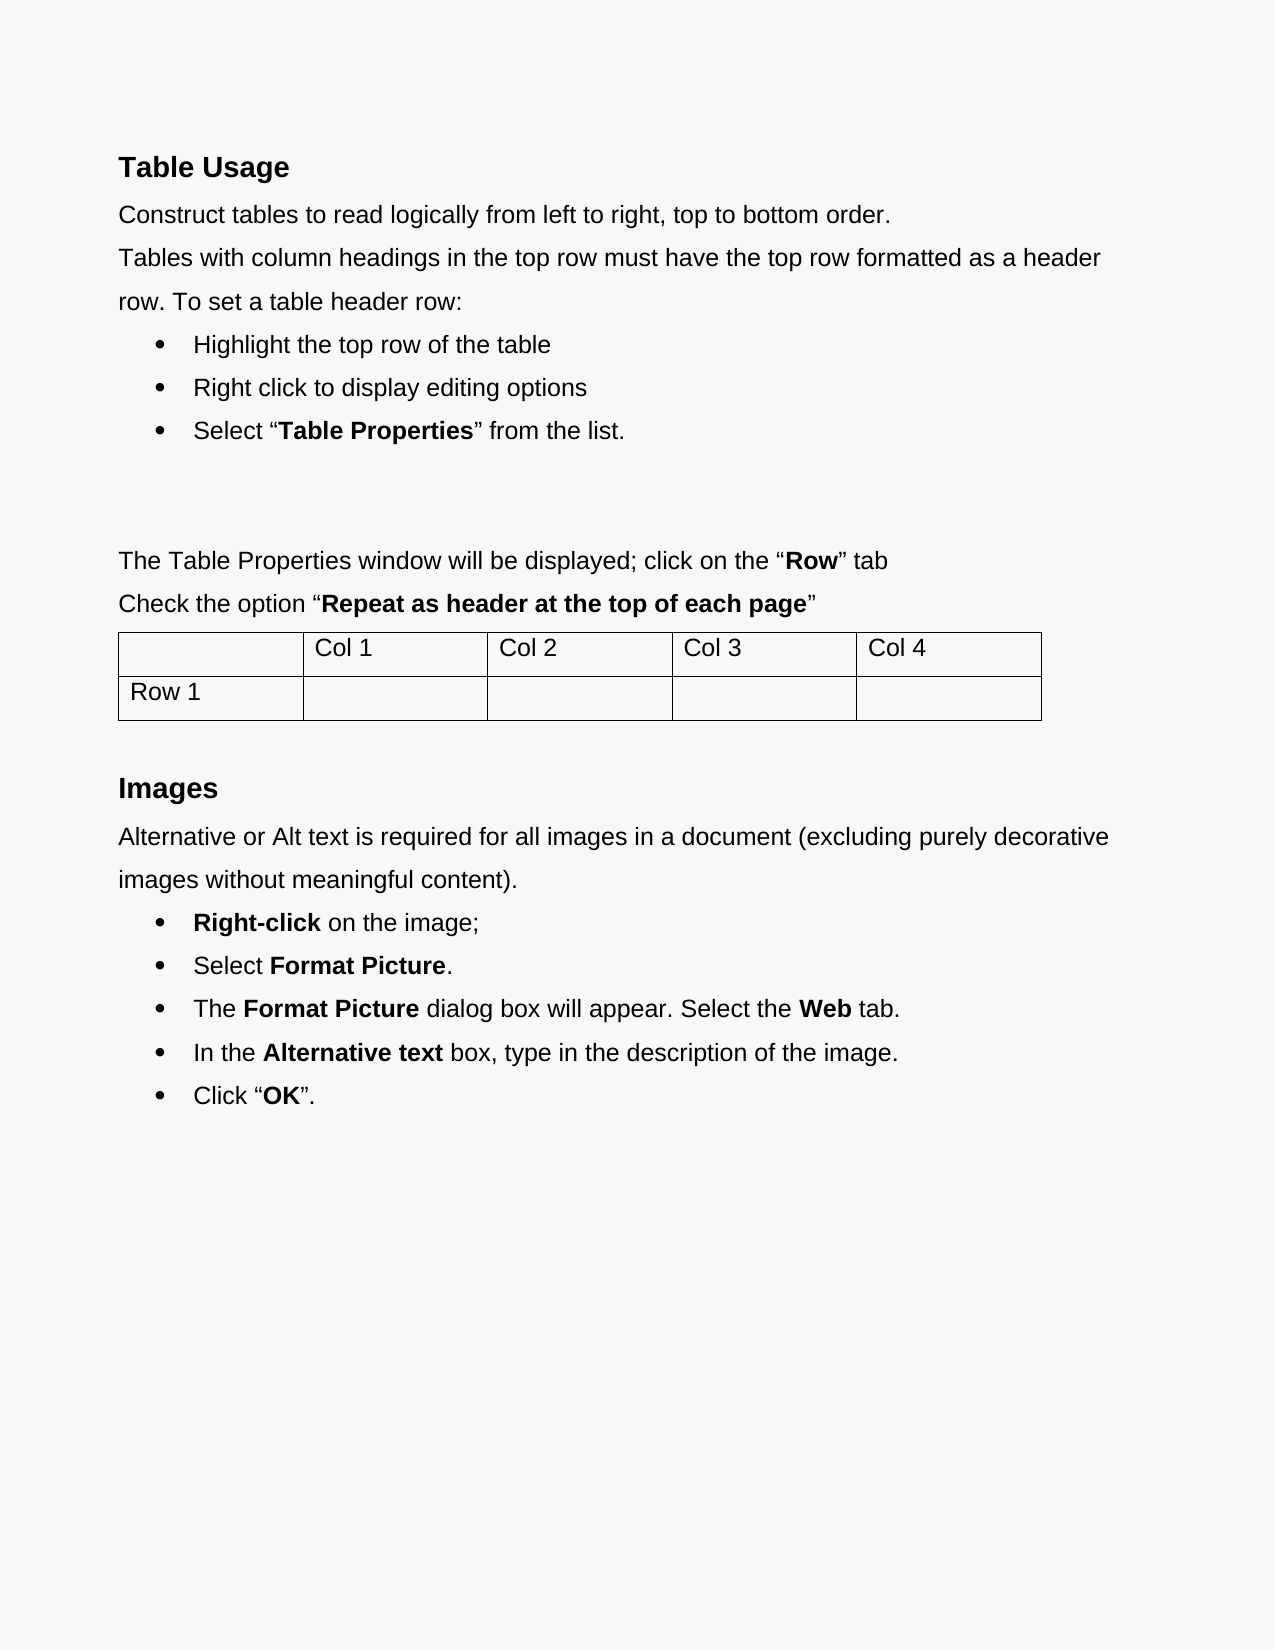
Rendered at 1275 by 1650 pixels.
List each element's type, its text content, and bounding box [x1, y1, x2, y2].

table_header Col 3 [673, 633, 856, 676]
list In the Alternative text box, type in the description of the image. [156, 1038, 1137, 1066]
subtitle Images [118, 771, 1137, 805]
list Right-click on the image; [156, 908, 1137, 937]
text The Table Properties window will be displayed; click on the “Row” tab [118, 546, 1137, 574]
table_header Col 1 [304, 633, 487, 676]
list Click “OK”. [156, 1081, 1137, 1110]
list Right click to display editing options [156, 373, 1137, 402]
table_header Col 2 [488, 633, 672, 676]
list The Format Picture dialog box will appear. Select the Web tab. [156, 994, 1137, 1023]
table_header [119, 633, 303, 676]
text Tables with column headings in the top row must have the top row formatted as a header row. To set a table header row: [118, 243, 1137, 315]
list Select “Table Properties” from the list. [156, 416, 1137, 488]
text Alternative or Alt text is required for all images in a document (excluding purely decorative images without meaningful content). [118, 822, 1137, 893]
subtitle Table Usage [118, 150, 1137, 183]
table_cell [857, 677, 1041, 720]
table_cell [304, 677, 487, 720]
table_header Col 4 [857, 633, 1041, 676]
table_cell Row 1 [119, 677, 303, 720]
text Check the option “Repeat as header at the top of each page” [118, 589, 1137, 617]
table_cell [488, 677, 672, 720]
text Construct tables to read logically from left to right, top to bottom order. [118, 200, 1137, 229]
list Highlight the top row of the table [156, 330, 1137, 358]
list Select Format Picture. [156, 951, 1137, 980]
table_cell [673, 677, 856, 720]
